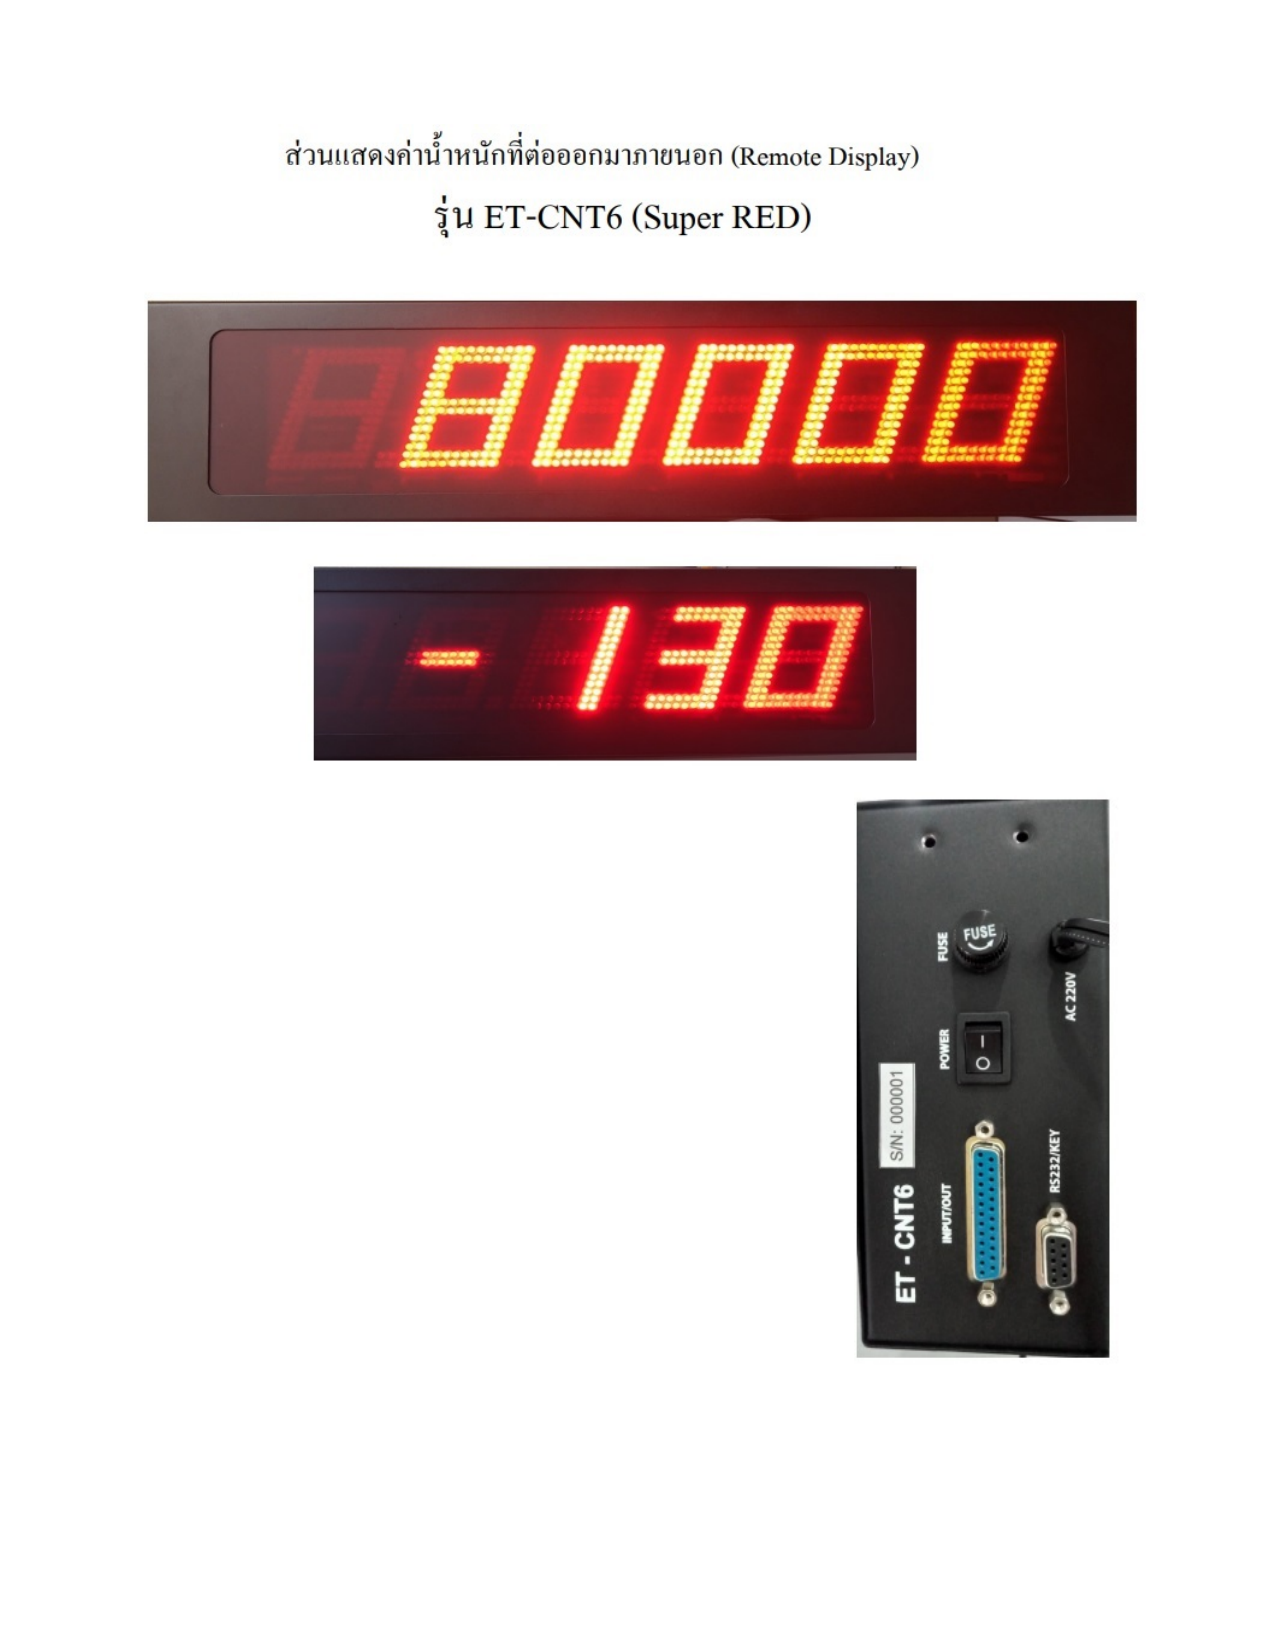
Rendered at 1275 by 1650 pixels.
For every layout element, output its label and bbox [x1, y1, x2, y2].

picture [125, 124, 1150, 777]
picture [834, 787, 1121, 1365]
